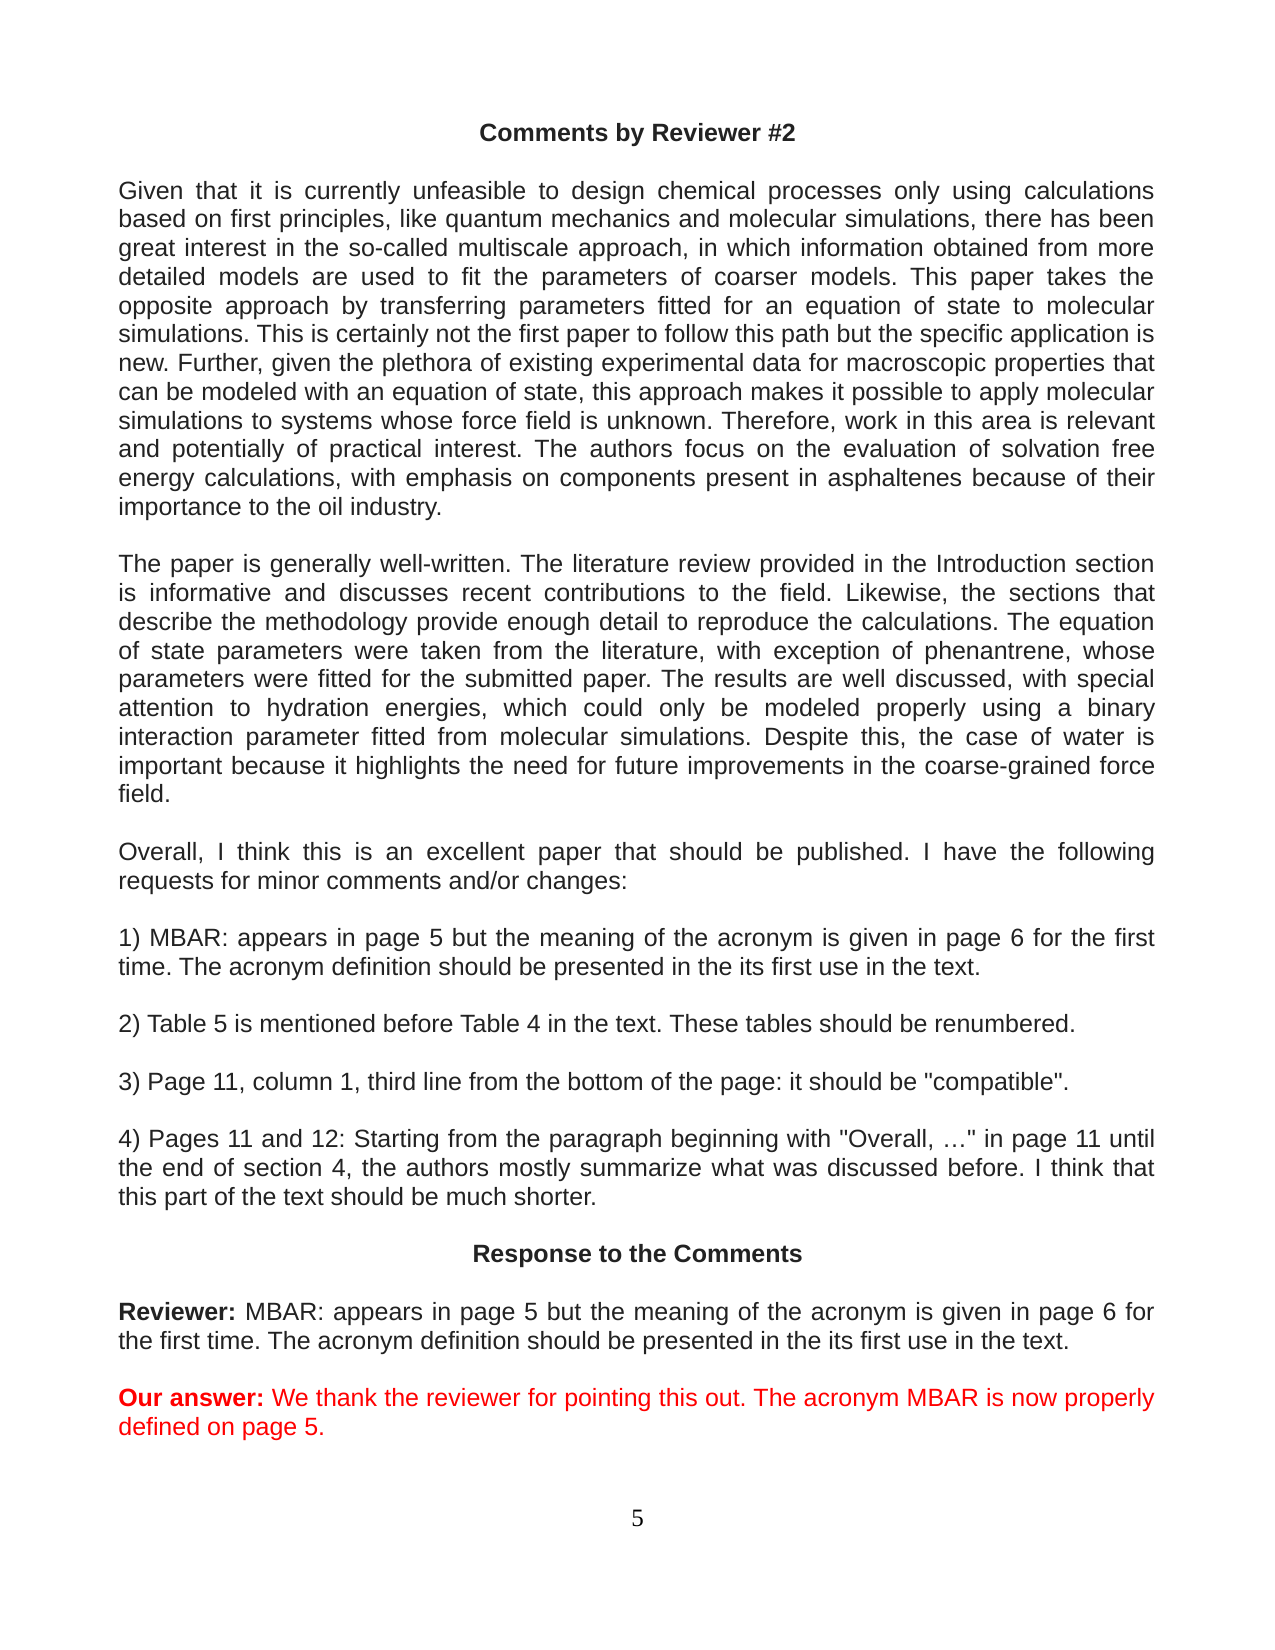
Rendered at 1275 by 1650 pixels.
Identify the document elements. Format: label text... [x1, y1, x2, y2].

text Our answer: We thank the reviewer for pointing this out. The acronym MBAR is now properly defined on page 5. [118, 1383, 1157, 1441]
text Comments by Reviewer #2 [118, 118, 1157, 147]
text Overall, I think this is an excellent paper that should be published. I have the following requests for minor comments and/or changes: [118, 837, 1157, 894]
text 4) Pages 11 and 12: Starting from the paragraph beginning with "Overall, …" in page 11 until the end of section 4, the authors mostly summarize what was discussed before. I think that this part of the text should be much shorter. [118, 1124, 1157, 1211]
text 1) MBAR: appears in page 5 but the meaning of the acronym is given in page 6 for the first time. The acronym definition should be presented in the its first use in the text. [118, 923, 1157, 981]
text Response to the Comments [118, 1239, 1157, 1268]
text Given that it is currently unfeasible to design chemical processes only using calculations based on first principles, like quantum mechanics and molecular simulations, there has been great interest in the so-called multiscale approach, in which information obtained from more detailed models are used to fit the parameters of coarser models. This paper takes the opposite approach by transferring parameters fitted for an equation of state to molecular simulations. This is certainly not the first paper to follow this path but the specific application is new. Further, given the plethora of existing experimental data for macroscopic properties that can be modeled with an equation of state, this approach makes it possible to apply molecular simulations to systems whose force field is unknown. Therefore, work in this area is relevant and potentially of practical interest. The authors focus on the evaluation of solvation free energy calculations, with emphasis on components present in asphaltenes because of their importance to the oil industry. [118, 176, 1157, 521]
text Reviewer: MBAR: appears in page 5 but the meaning of the acronym is given in page 6 for the first time. The acronym definition should be presented in the its first use in the text. [118, 1297, 1157, 1354]
text 2) Table 5 is mentioned before Table 4 in the text. These tables should be renumbered. [118, 1009, 1157, 1038]
text 3) Page 11, column 1, third line from the bottom of the page: it should be "compatible". [118, 1067, 1157, 1096]
text The paper is generally well-written. The literature review provided in the Introduction section is informative and discusses recent contributions to the field. Likewise, the sections that describe the methodology provide enough detail to reproduce the calculations. The equation of state parameters were taken from the literature, with exception of phenantrene, whose parameters were fitted for the submitted paper. The results are well discussed, with special attention to hydration energies, which could only be modeled properly using a binary interaction parameter fitted from molecular simulations. Despite this, the case of water is important because it highlights the need for future improvements in the coarse-grained force field. [118, 549, 1157, 808]
